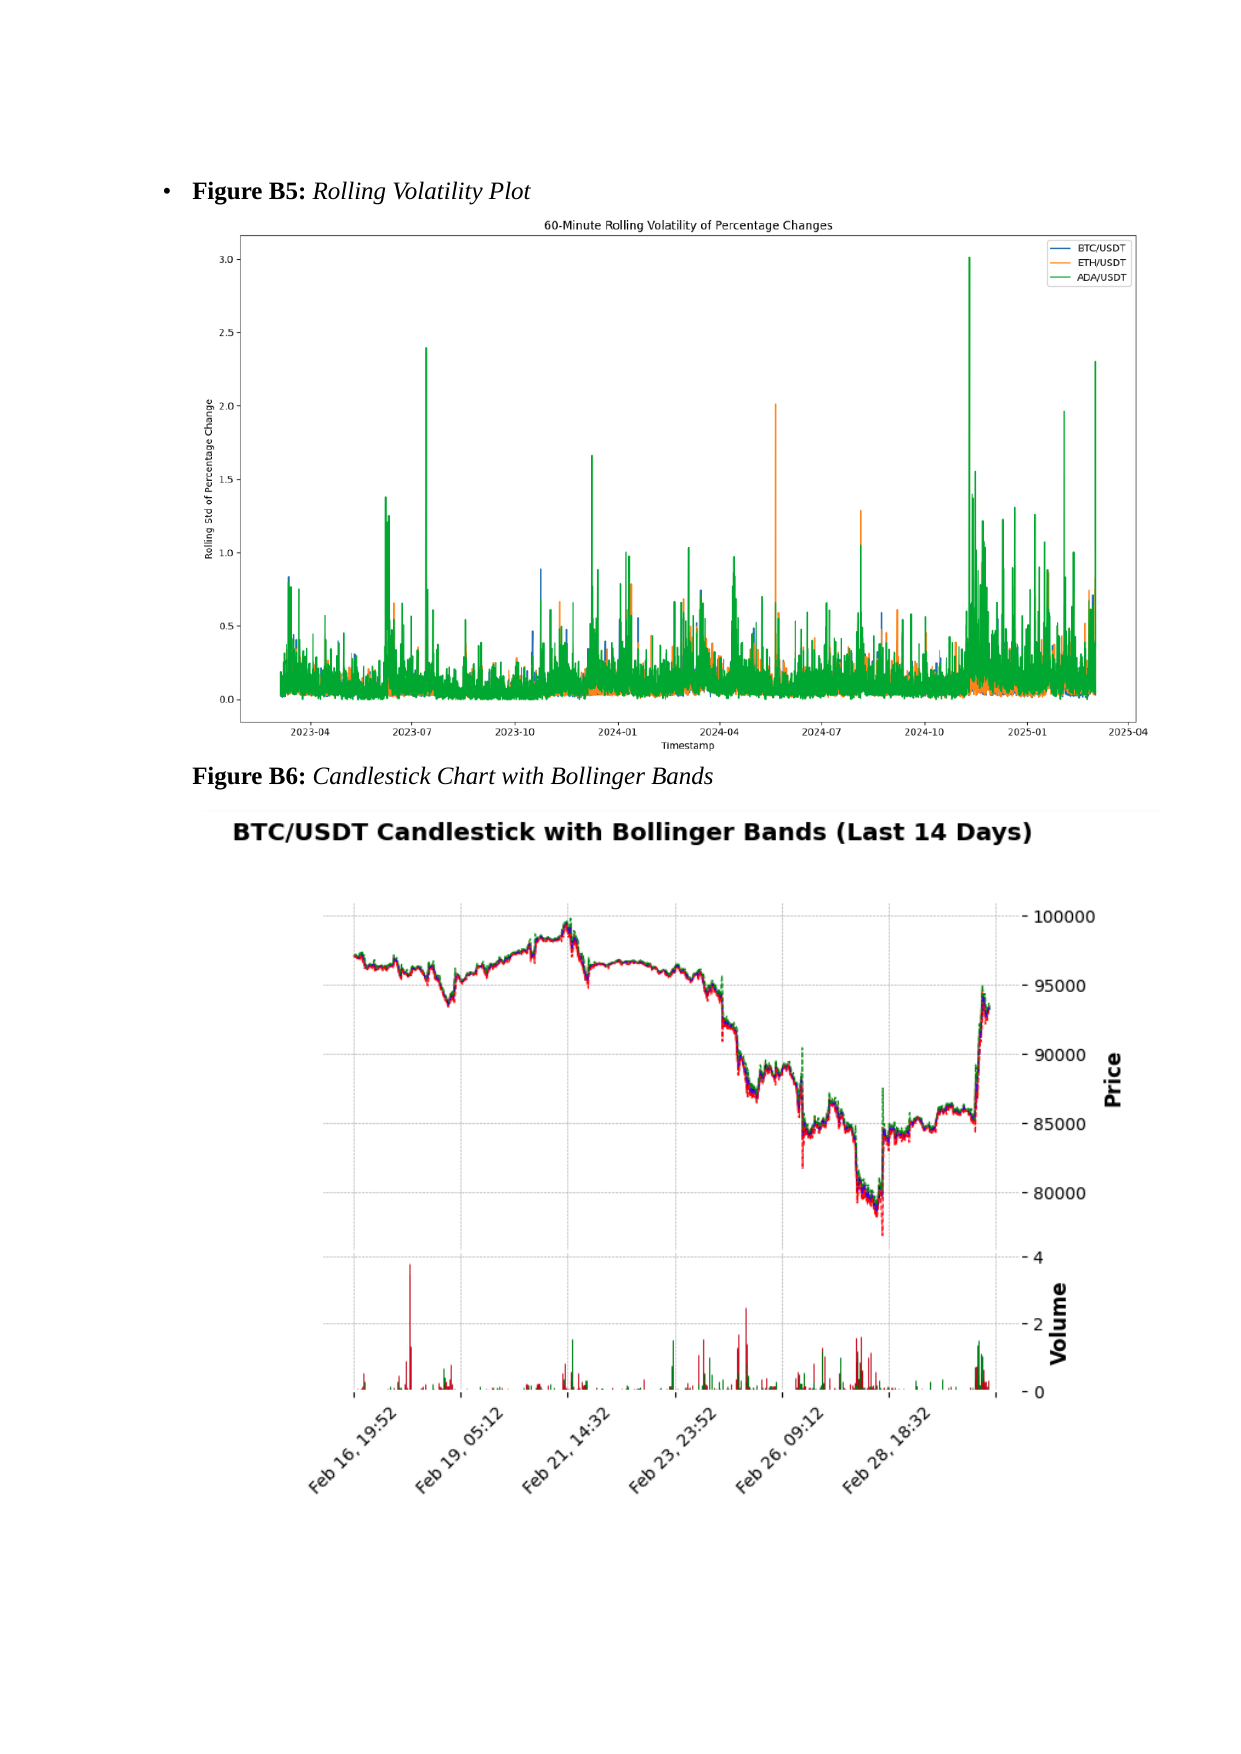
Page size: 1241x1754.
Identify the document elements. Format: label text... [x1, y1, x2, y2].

list Figure B5: Rolling Volatility Plot Figure B6: Candlestick Chart with Bollinger Bands [162, 176, 1122, 1556]
picture [202, 810, 1163, 1527]
picture [195, 210, 1155, 762]
